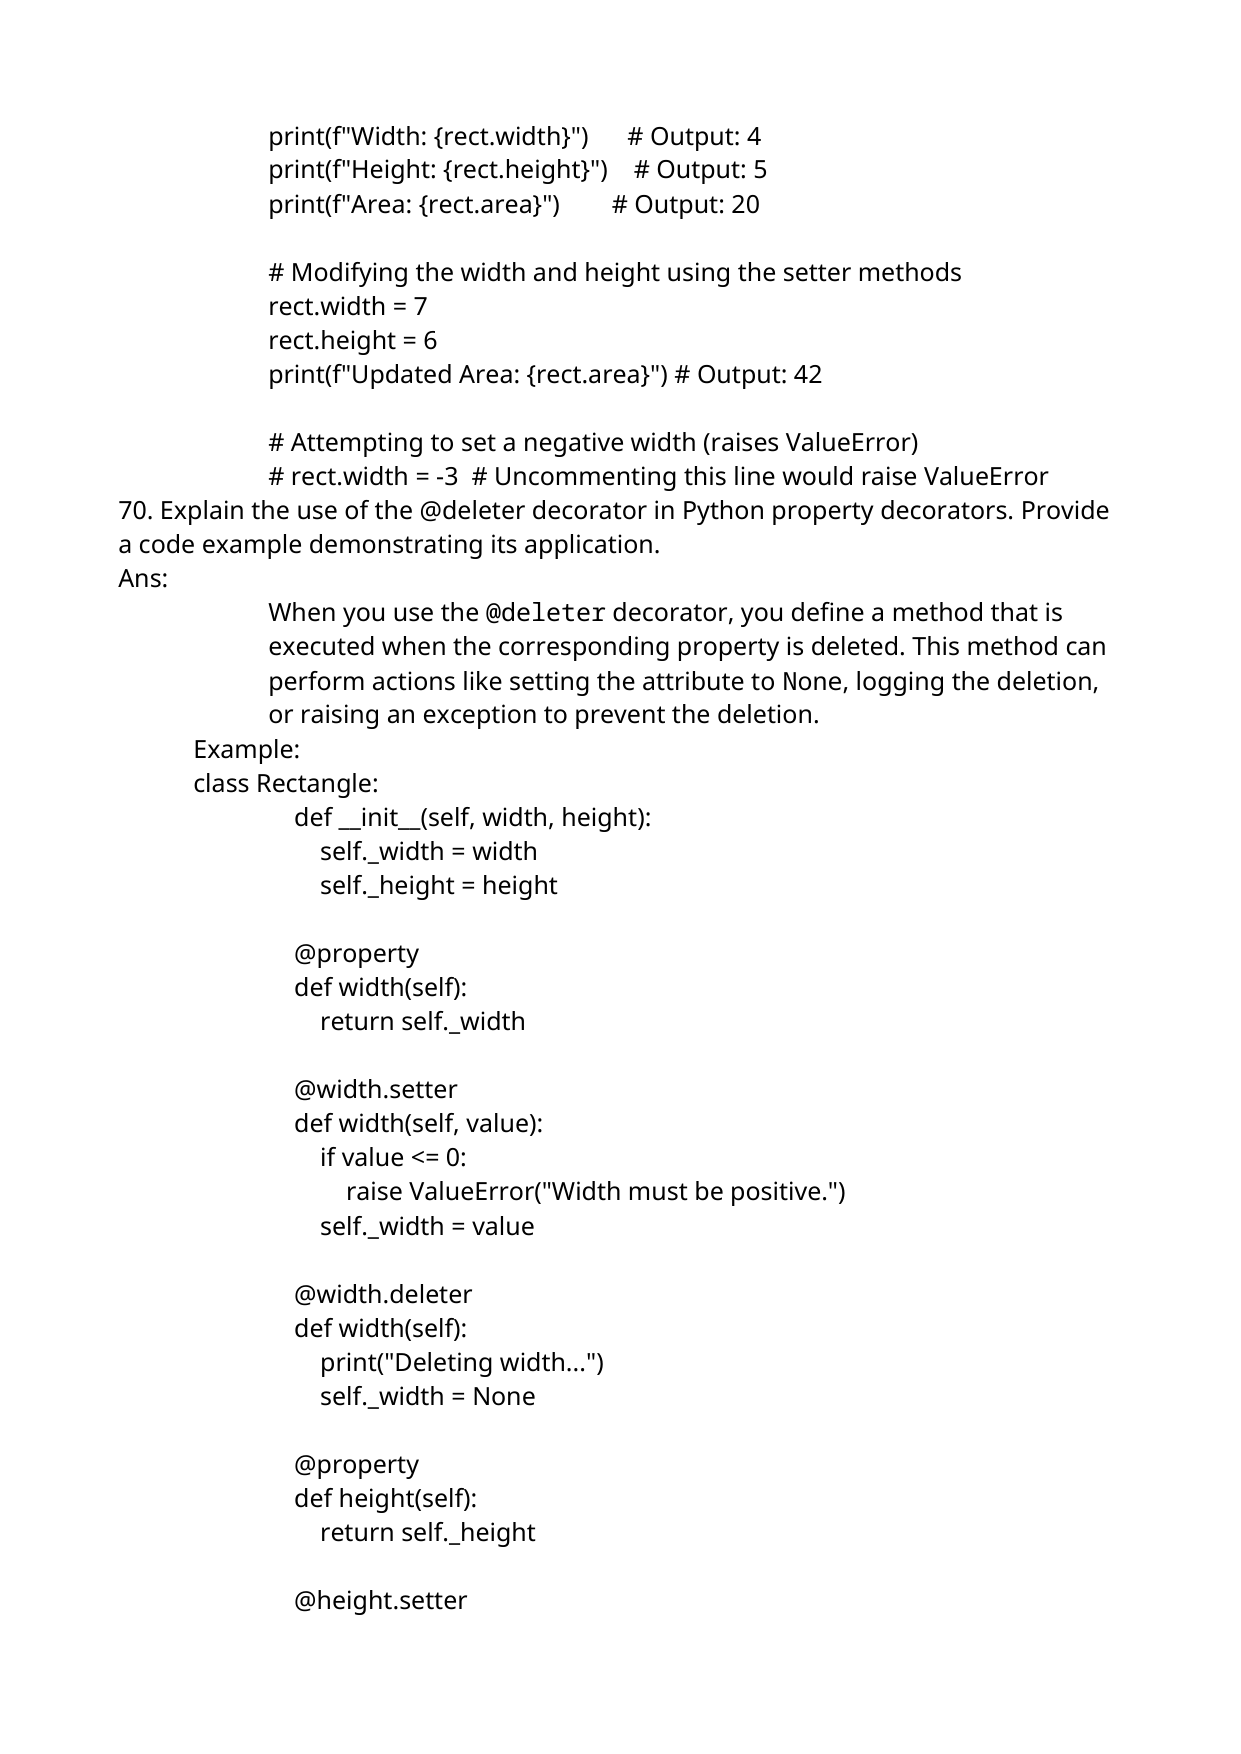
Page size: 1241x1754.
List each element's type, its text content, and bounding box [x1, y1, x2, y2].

text @width.setter [268, 1072, 1122, 1106]
text def height(self): [268, 1481, 1122, 1515]
text # rect.width = -3 # Uncommenting this line would raise ValueError [268, 459, 1122, 493]
text When you use the @deleter decorator, you define a method that is executed when the corresponding property is deleted. This method can perform actions like setting the attribute to None, logging the deletion, or raising an exception to prevent the deletion. [268, 595, 1122, 731]
text self._width = None [268, 1378, 1122, 1412]
text print(f"Height: {rect.height}") # Output: 5 [268, 152, 1122, 186]
text print(f"Area: {rect.area}") # Output: 20 [268, 186, 1122, 220]
text rect.height = 6 [268, 322, 1122, 357]
text # Modifying the width and height using the setter methods [268, 254, 1122, 288]
text rect.width = 7 [268, 288, 1122, 322]
text self._width = value [268, 1208, 1122, 1242]
text @property [268, 1447, 1122, 1481]
text return self._height [268, 1515, 1122, 1549]
text Ans: [118, 561, 1122, 595]
text def width(self, value): [268, 1106, 1122, 1140]
text @height.setter [268, 1583, 1122, 1617]
text class Rectangle: [193, 765, 1122, 799]
text print(f"Width: {rect.width}") # Output: 4 [268, 118, 1122, 152]
text self._width = width [268, 833, 1122, 867]
text def width(self): [268, 1310, 1122, 1344]
text if value <= 0: [268, 1140, 1122, 1174]
text return self._width [268, 1004, 1122, 1038]
text Example: [193, 731, 1122, 765]
text raise ValueError("Width must be positive.") [268, 1174, 1122, 1208]
text def __init__(self, width, height): [268, 799, 1122, 833]
text def width(self): [268, 970, 1122, 1004]
text # Attempting to set a negative width (raises ValueError) [268, 425, 1122, 459]
text 70. Explain the use of the @deleter decorator in Python property decorators. Provide a code example demonstrating its application. [118, 493, 1122, 561]
text @property [268, 936, 1122, 970]
text print("Deleting width...") [268, 1344, 1122, 1378]
text print(f"Updated Area: {rect.area}") # Output: 42 [268, 357, 1122, 391]
text @width.deleter [268, 1276, 1122, 1310]
text self._height = height [268, 867, 1122, 902]
